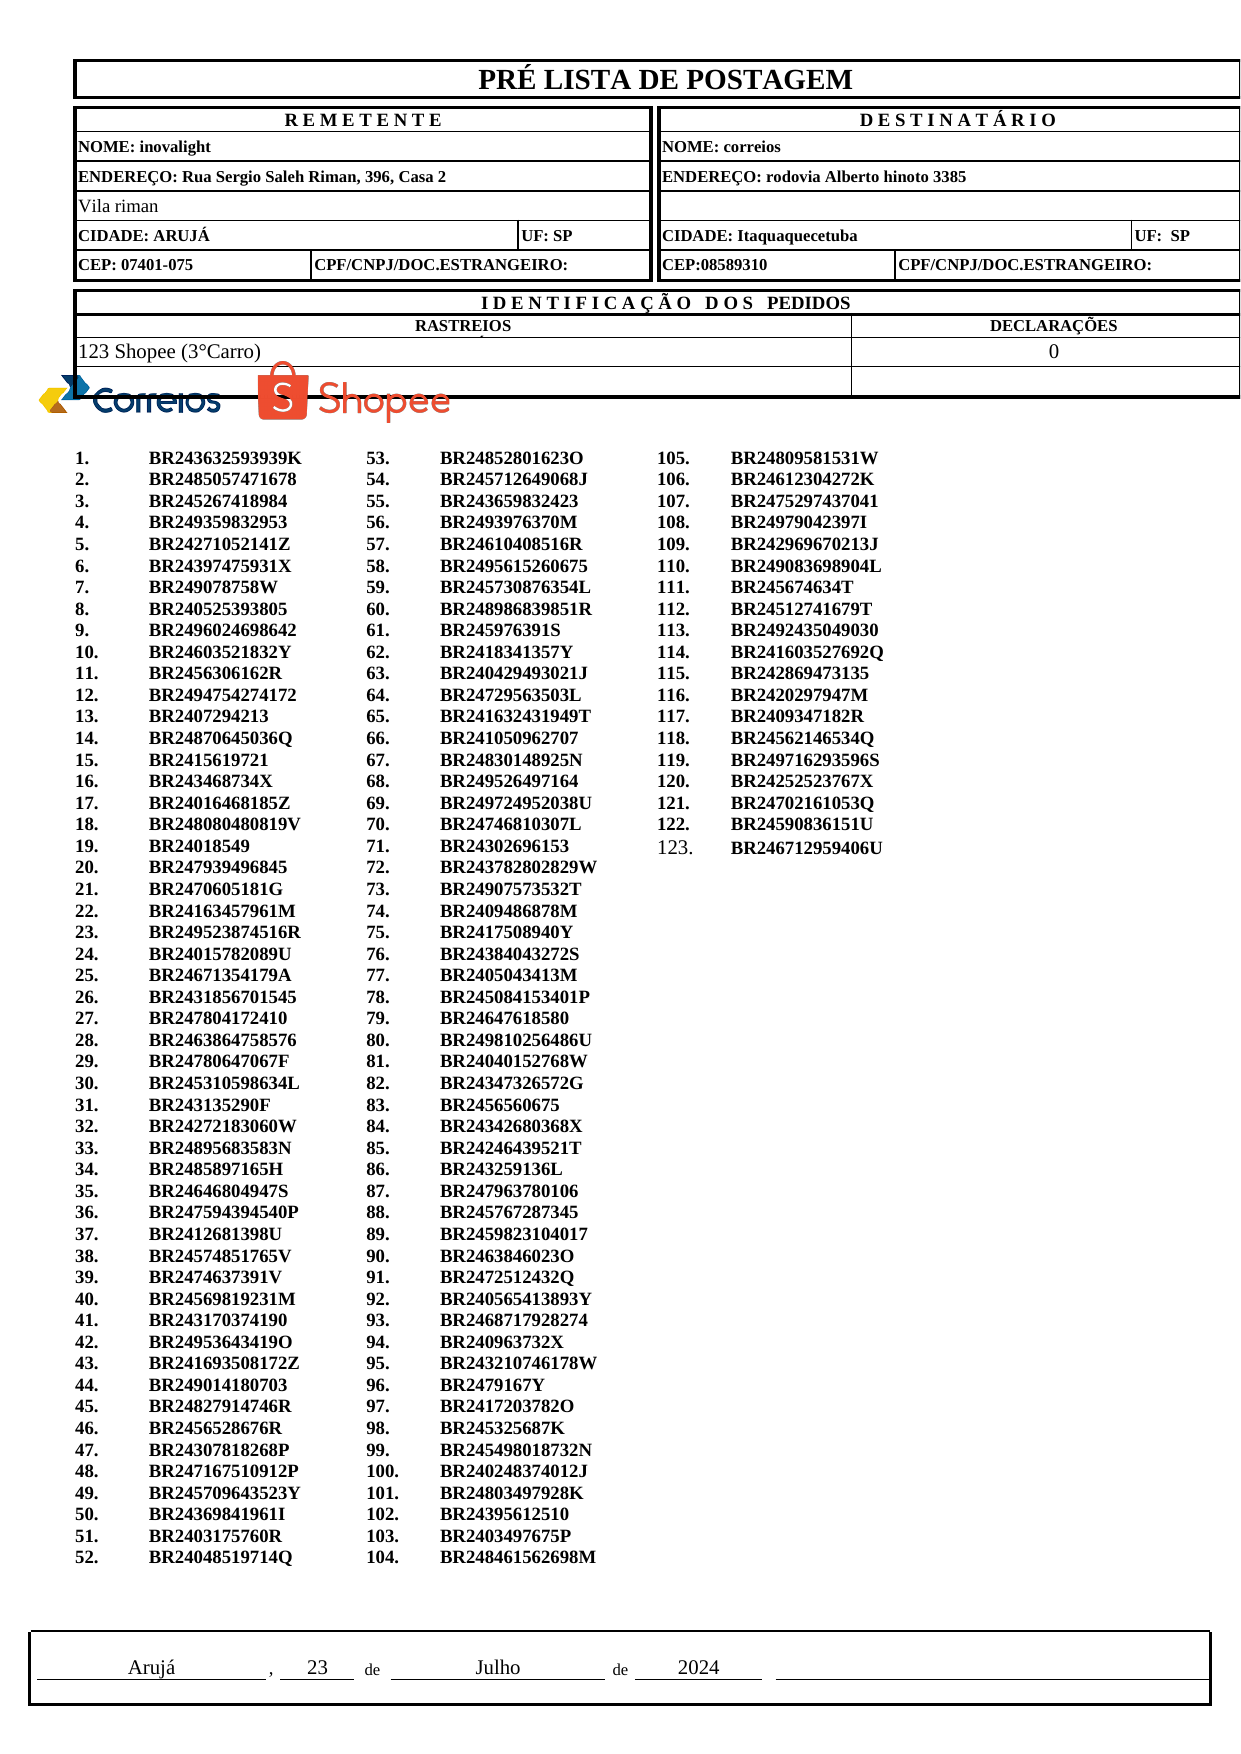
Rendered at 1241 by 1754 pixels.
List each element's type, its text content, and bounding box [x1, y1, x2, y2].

list BR24246439521T [366, 1137, 620, 1158]
list BR24809581531W [657, 447, 911, 468]
list BR24163457961M [75, 899, 329, 921]
list BR2479167Y [366, 1374, 620, 1395]
list BR249716293596S [657, 748, 911, 770]
list BR240525393805 [75, 598, 329, 619]
list BR245325687K [366, 1417, 620, 1438]
list BR247963780106 [366, 1180, 620, 1201]
list BR24979042397I [657, 511, 911, 533]
list BR24830148925N [366, 748, 620, 770]
list BR24612304272K [657, 468, 911, 490]
list BR245709643523Y [75, 1482, 329, 1503]
list BR2417203782O [366, 1395, 620, 1417]
list BR24342680368X [366, 1115, 620, 1137]
list BR2496024698642 [75, 619, 329, 641]
list BR2494754274172 [75, 684, 329, 705]
list BR2456528676R [75, 1417, 329, 1438]
list BR245767287345 [366, 1201, 620, 1223]
list BR24040152768W [366, 1050, 620, 1072]
list BR245267418984 [75, 490, 329, 511]
list BR24671354179A [75, 964, 329, 986]
list BR2407294213 [75, 705, 329, 727]
list BR24369841961I [75, 1503, 329, 1525]
list BR249810256486U [366, 1029, 620, 1050]
list BR2456306162R [75, 662, 329, 684]
list BR243632593939K [75, 447, 329, 468]
list BR24048519714Q [75, 1546, 329, 1568]
list BR241603527692Q [657, 641, 911, 662]
list BR2415619721 [75, 748, 329, 770]
list BR24252523767X [657, 770, 911, 792]
list BR245498018732N [366, 1438, 620, 1460]
list BR2470605181G [75, 878, 329, 899]
list BR2492435049030 [657, 619, 911, 641]
list BR24015782089U [75, 943, 329, 964]
list BR2403175760R [75, 1525, 329, 1546]
list BR2456560675 [366, 1093, 620, 1115]
list BR24780647067F [75, 1050, 329, 1072]
list BR2475297437041 [657, 490, 911, 511]
list BR24647618580 [366, 1007, 620, 1029]
list BR2468717928274 [366, 1309, 620, 1331]
list BR24272183060W [75, 1115, 329, 1137]
list BR242969670213J [657, 533, 911, 554]
list BR24512741679T [657, 598, 911, 619]
list BR241050962707 [366, 727, 620, 748]
list BR24590836151U [657, 813, 911, 835]
list BR249526497164 [366, 770, 620, 792]
list BR241632431949T [366, 705, 620, 727]
list BR243659832423 [366, 490, 620, 511]
list BR24569819231M [75, 1288, 329, 1309]
list BR24729563503L [366, 684, 620, 705]
list BR24574851765V [75, 1244, 329, 1266]
list BR2409347182R [657, 705, 911, 727]
list BR2403497675P [366, 1525, 620, 1546]
list BR248461562698M [366, 1546, 620, 1568]
list BR247804172410 [75, 1007, 329, 1029]
list BR249078758W [75, 576, 329, 598]
list BR249724952038U [366, 792, 620, 813]
list BR24271052141Z [75, 533, 329, 554]
list BR2420297947M [657, 684, 911, 705]
list BR24562146534Q [657, 727, 911, 748]
list BR2463846023O [366, 1244, 620, 1266]
list BR243170374190 [75, 1309, 329, 1331]
list BR243468734X [75, 770, 329, 792]
list BR2418341357Y [366, 641, 620, 662]
list BR24895683583N [75, 1137, 329, 1158]
list BR243135290F [75, 1093, 329, 1115]
list BR24395612510 [366, 1503, 620, 1525]
list BR24646804947S [75, 1180, 329, 1201]
list BR240248374012J [366, 1460, 620, 1482]
list BR2485897165H [75, 1158, 329, 1180]
list BR24870645036Q [75, 727, 329, 748]
list BR249359832953 [75, 511, 329, 533]
list BR242869473135 [657, 662, 911, 684]
list BR24702161053Q [657, 792, 911, 813]
list BR245976391S [366, 619, 620, 641]
list BR24384043272S [366, 943, 620, 964]
list BR24827914746R [75, 1395, 329, 1417]
list BR2459823104017 [366, 1223, 620, 1244]
list BR2495615260675 [366, 554, 620, 576]
list BR24016468185Z [75, 792, 329, 813]
list BR243210746178W [366, 1352, 620, 1374]
list BR24603521832Y [75, 641, 329, 662]
list BR24852801623O [366, 447, 620, 468]
list BR245712649068J [366, 468, 620, 490]
list BR245730876354L [366, 576, 620, 598]
list BR2417508940Y [366, 921, 620, 943]
list BR249083698904L [657, 554, 911, 576]
list BR2485057471678 [75, 468, 329, 490]
list BR249014180703 [75, 1374, 329, 1395]
list BR245310598634L [75, 1072, 329, 1093]
list BR246712959406U [657, 835, 911, 859]
list BR24907573532T [366, 878, 620, 899]
list BR247594394540P [75, 1201, 329, 1223]
list BR249523874516R [75, 921, 329, 943]
list BR2412681398U [75, 1223, 329, 1244]
list BR248986839851R [366, 598, 620, 619]
list BR243782802829W [366, 856, 620, 878]
list BR243259136L [366, 1158, 620, 1180]
list BR2463864758576 [75, 1029, 329, 1050]
list BR24397475931X [75, 554, 329, 576]
list BR24307818268P [75, 1438, 329, 1460]
list BR245084153401P [366, 986, 620, 1007]
list BR24018549 [75, 835, 329, 856]
list BR2405043413M [366, 964, 620, 986]
list BR2431856701545 [75, 986, 329, 1007]
list BR24347326572G [366, 1072, 620, 1093]
list BR245674634T [657, 576, 911, 598]
list BR24953643419O [75, 1331, 329, 1352]
list BR2409486878M [366, 899, 620, 921]
list BR24803497928K [366, 1482, 620, 1503]
list BR2472512432Q [366, 1266, 620, 1288]
list BR240565413893Y [366, 1288, 620, 1309]
list BR2474637391V [75, 1266, 329, 1288]
list BR24302696153 [366, 835, 620, 856]
list BR24610408516R [366, 533, 620, 554]
list BR2493976370M [366, 511, 620, 533]
list BR240963732X [366, 1331, 620, 1352]
list BR24746810307L [366, 813, 620, 835]
list BR248080480819V [75, 813, 329, 835]
list BR247939496845 [75, 856, 329, 878]
list BR247167510912P [75, 1460, 329, 1482]
list BR240429493021J [366, 662, 620, 684]
list BR241693508172Z [75, 1352, 329, 1374]
